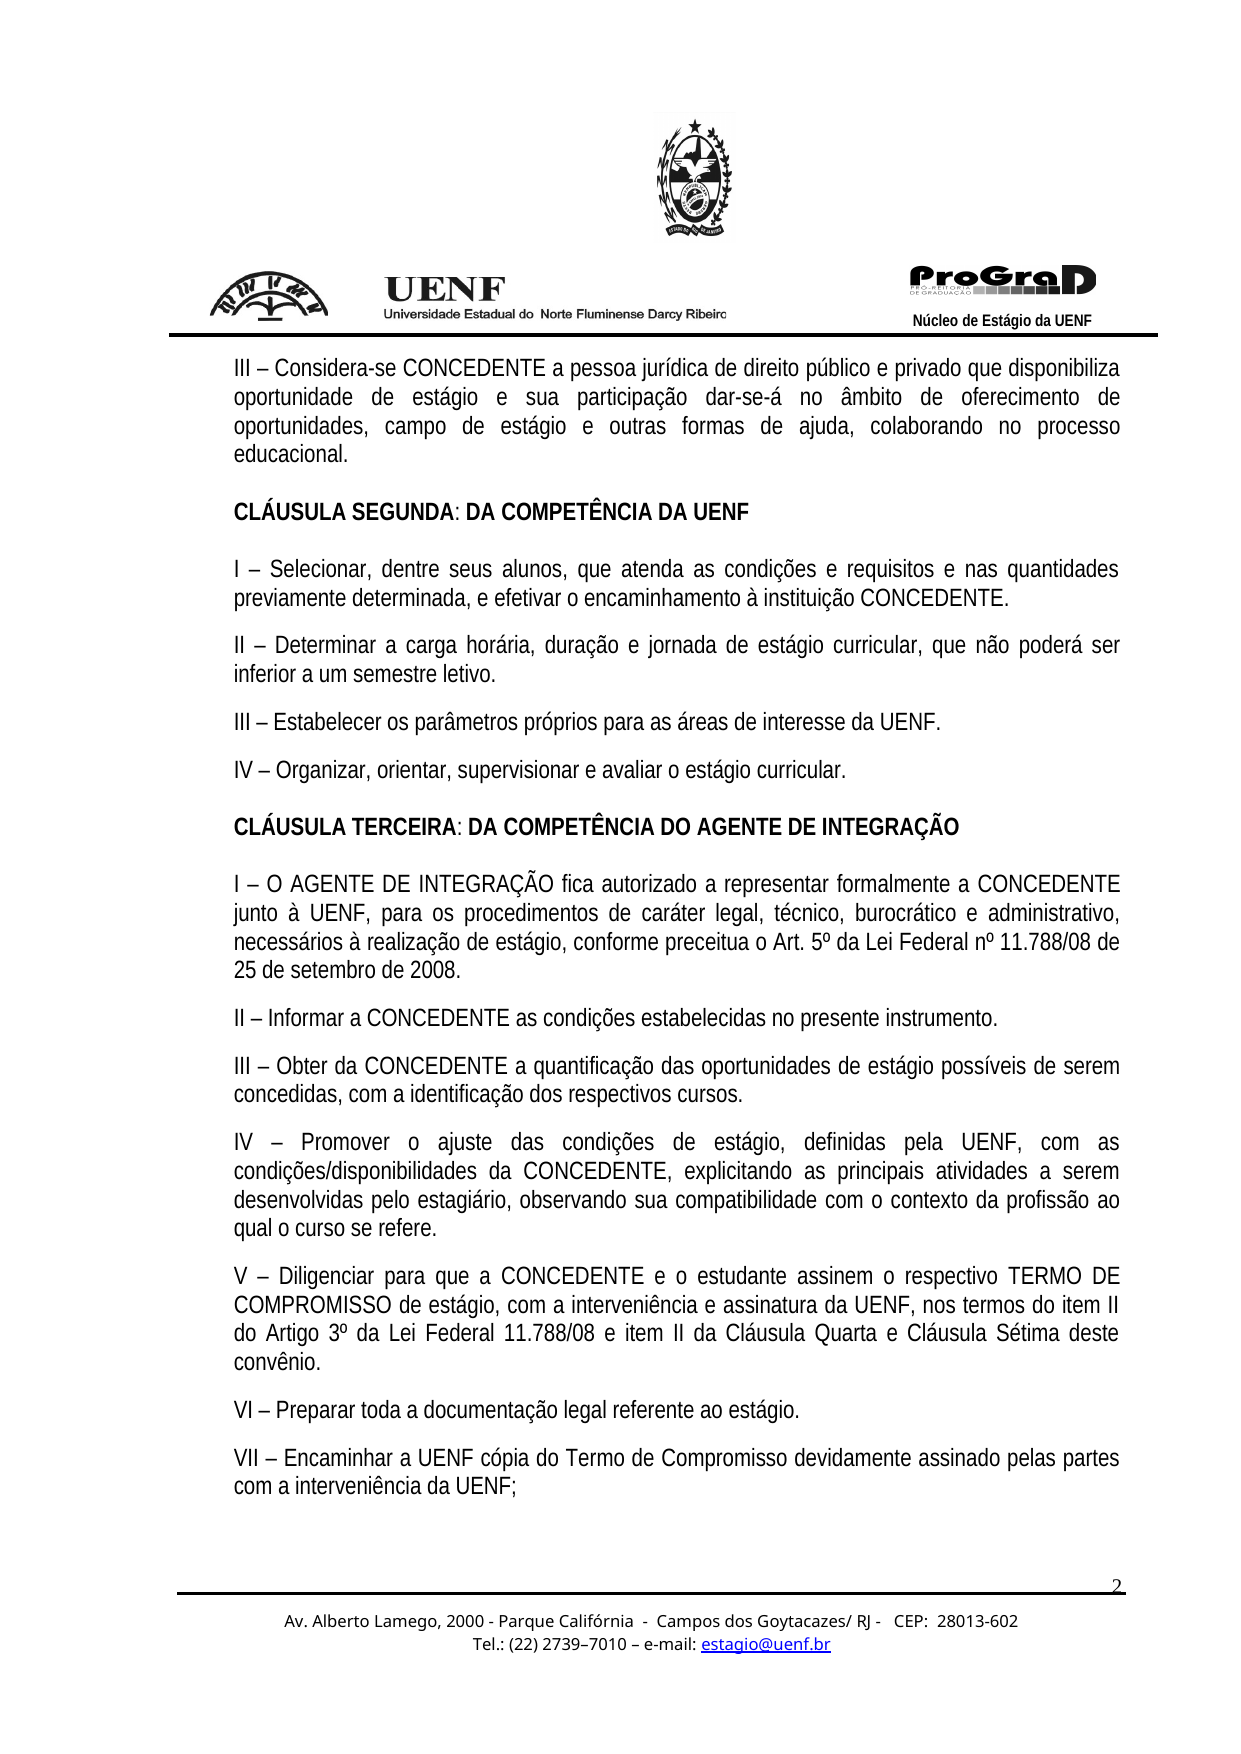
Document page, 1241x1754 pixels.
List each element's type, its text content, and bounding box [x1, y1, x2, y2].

picture [209, 271, 328, 321]
text I – Selecionar, dentre seus alunos, que atenda as condições e requisitos e nas quantidades previamente determinada, e efetivar o encaminhamento à instituição CONCEDENTE. [233, 554, 1122, 611]
picture [653, 112, 736, 243]
text V – Diligenciar para que a CONCEDENTE e o estudante assinem o respectivo TERMO DE COMPROMISSO de estágio, com a interveniência e assinatura da UENF, nos termos do item II do Artigo 3º da Lei Federal 11.788/08 e item II da Cláusula Quarta e Cláusula Sétima deste convênio. [233, 1261, 1122, 1376]
text CLÁUSULA SEGUNDA: DA COMPETÊNCIA DA UENF [233, 497, 1122, 525]
text III – Obter da CONCEDENTE a quantificação das oportunidades de estágio possíveis de serem concedidas, com a identificação dos respectivos cursos. [233, 1051, 1122, 1108]
text IV – Promover o ajuste das condições de estágio, definidas pela UENF, com as condições/disponibilidades da CONCEDENTE, explicitando as principais atividades a serem desenvolvidas pelo estagiário, observando sua compatibilidade com o contexto da profissão ao qual o curso se refere. [233, 1127, 1122, 1242]
text VI – Preparar toda a documentação legal referente ao estágio. [233, 1395, 1122, 1423]
text I – O AGENTE DE INTEGRAÇÃO fica autorizado a representar formalmente a CONCEDENTE junto à UENF, para os procedimentos de caráter legal, técnico, burocrático e administrativo, necessários à realização de estágio, conforme preceitua o Art. 5º da Lei Federal nº 11.788/08 de 25 de setembro de 2008. [233, 869, 1122, 984]
text II – Informar a CONCEDENTE as condições estabelecidas no presente instrumento. [233, 1003, 1122, 1032]
text III – Estabelecer os parâmetros próprios para as áreas de interesse da UENF. [233, 707, 1122, 736]
picture [384, 277, 727, 321]
text III – Considera-se CONCEDENTE a pessoa jurídica de direito público e privado que disponibiliza oportunidade de estágio e sua participação dar-se-á no âmbito de oferecimento de oportunidades, campo de estágio e outras formas de ajuda, colaborando no processo educacional. [233, 353, 1122, 468]
text IV – Organizar, orientar, supervisionar e avaliar o estágio curricular. [233, 755, 1122, 783]
text II – Determinar a carga horária, duração e jornada de estágio curricular, que não poderá ser inferior a um semestre letivo. [233, 630, 1122, 688]
text CLÁUSULA TERCEIRA: DA COMPETÊNCIA DO AGENTE DE INTEGRAÇÃO [233, 812, 1122, 841]
text VII – Encaminhar a UENF cópia do Termo de Compromisso devidamente assinado pelas partes com a interveniência da UENF; [233, 1443, 1122, 1500]
